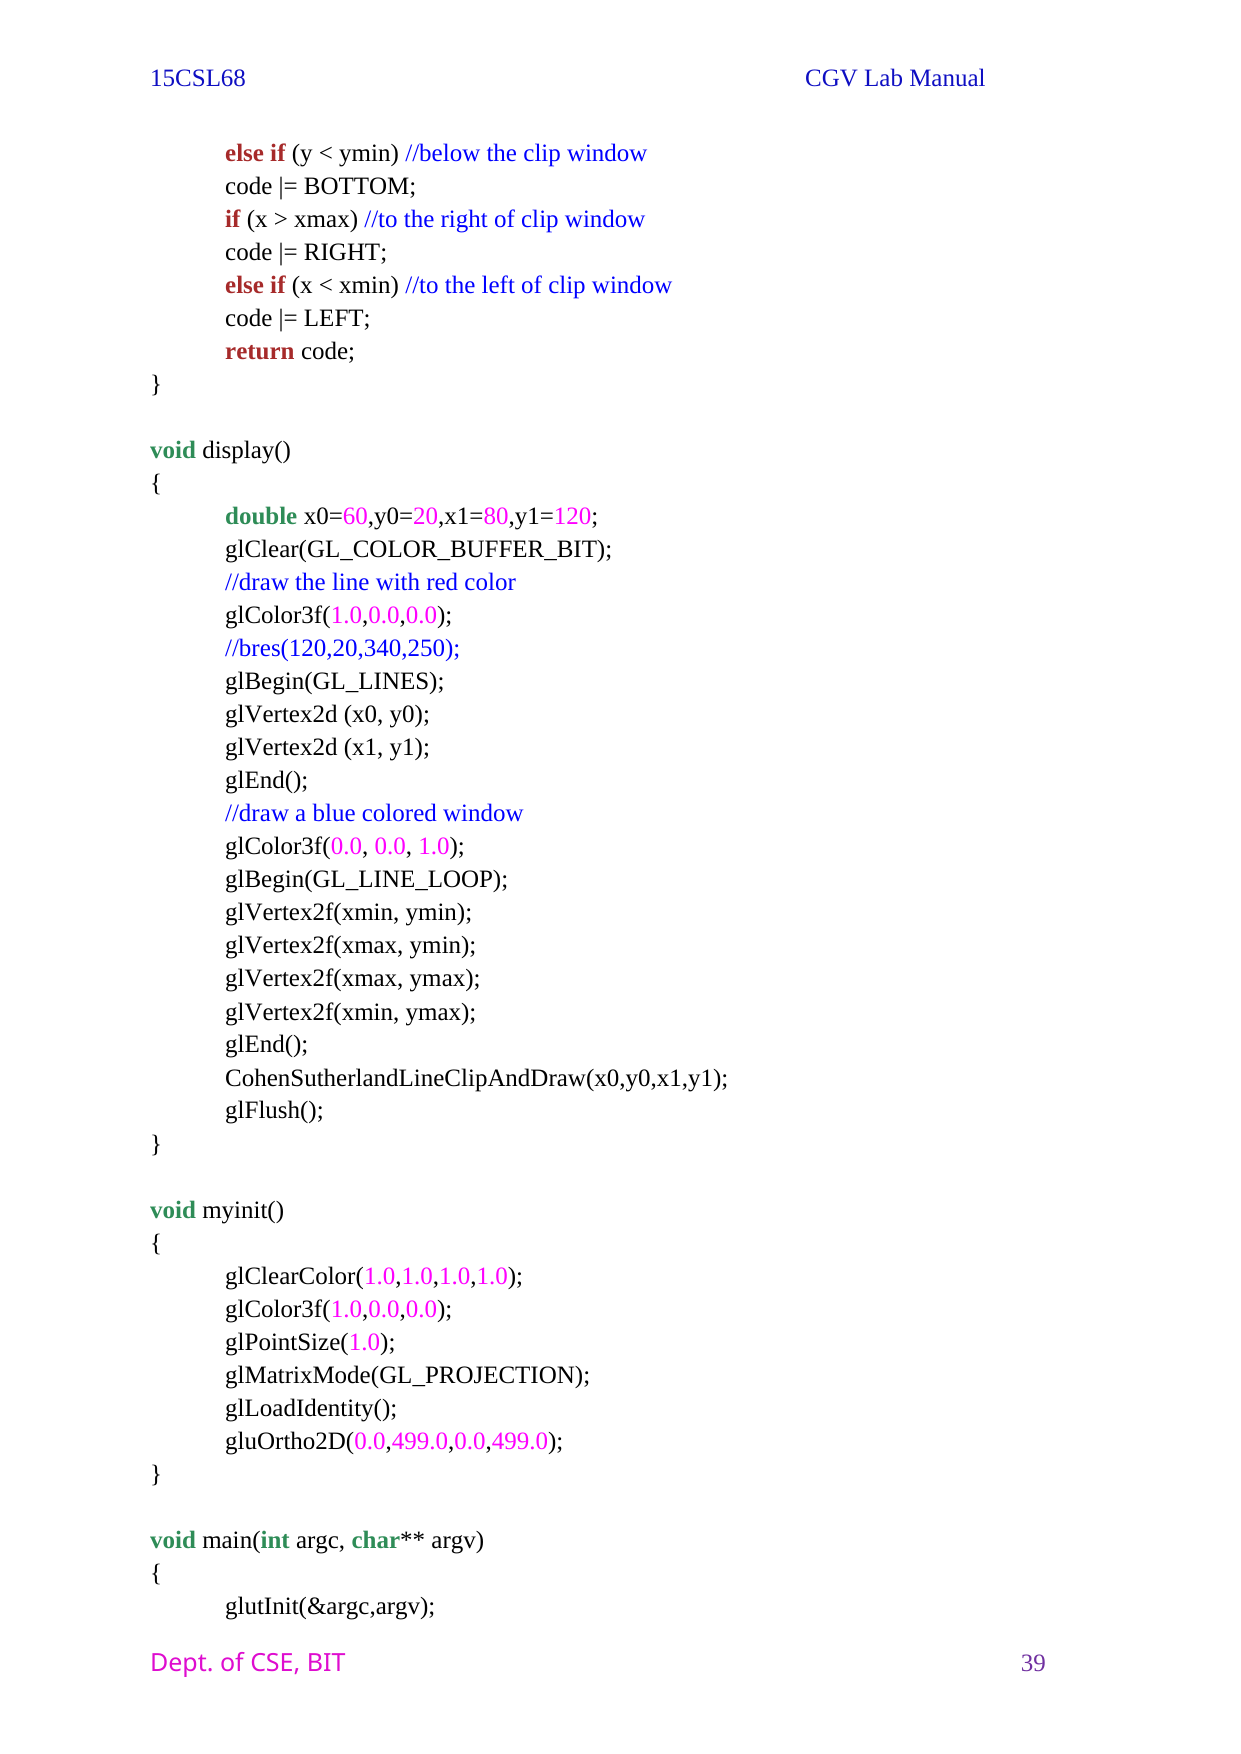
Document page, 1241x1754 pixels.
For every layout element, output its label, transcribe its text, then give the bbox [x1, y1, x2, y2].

text glFlush(); [225, 1096, 1165, 1124]
text glMatrixMode(GL_PROJECTION); [225, 1360, 1165, 1388]
text return code; [225, 336, 1165, 365]
text if (x > xmax) //to the right of clip window [225, 204, 1165, 233]
text code |= RIGHT; [225, 237, 1165, 266]
text { [150, 1558, 1165, 1587]
text glClear(GL_COLOR_BUFFER_BIT); [225, 534, 1165, 563]
text double x0=60,y0=20,x1=80,y1=120; [225, 501, 1165, 530]
text void main(int argc, char** argv) [150, 1525, 1165, 1554]
text glVertex2f(xmin, ymin); [225, 897, 1165, 926]
text glColor3f(0.0, 0.0, 1.0); [225, 831, 1165, 860]
text glVertex2f(xmax, ymax); [225, 963, 1165, 992]
text } [150, 1459, 1165, 1488]
text glBegin(GL_LINE_LOOP); [225, 864, 1165, 893]
text else if (y < ymin) //below the clip window [225, 138, 1165, 167]
text glVertex2d (x0, y0); [225, 699, 1165, 728]
text void myinit() [150, 1195, 1165, 1223]
text glVertex2f(xmax, ymin); [225, 931, 1165, 959]
text glLoadIdentity(); [225, 1393, 1165, 1422]
text code |= BOTTOM; [225, 171, 1165, 200]
text //bres(120,20,340,250); [225, 633, 1165, 662]
text glVertex2d (x1, y1); [225, 732, 1165, 761]
text glutInit(&argc,argv); [225, 1591, 1165, 1620]
text //draw the line with red color [225, 567, 1165, 596]
text glEnd(); [225, 765, 1165, 794]
text else if (x < xmin) //to the left of clip window [225, 270, 1165, 299]
text //draw a blue colored window [225, 798, 1165, 827]
text glColor3f(1.0,0.0,0.0); [225, 600, 1165, 629]
text glPointSize(1.0); [225, 1327, 1165, 1356]
text glEnd(); [225, 1029, 1165, 1058]
text CohenSutherlandLineClipAndDraw(x0,y0,x1,y1); [225, 1063, 1165, 1091]
text { [150, 1228, 1165, 1256]
text glClearColor(1.0,1.0,1.0,1.0); [225, 1261, 1165, 1289]
text void display() [150, 435, 1165, 464]
text glColor3f(1.0,0.0,0.0); [225, 1294, 1165, 1322]
text gluOrtho2D(0.0,499.0,0.0,499.0); [225, 1426, 1165, 1454]
text glBegin(GL_LINES); [225, 666, 1165, 695]
text code |= LEFT; [225, 303, 1165, 332]
text glVertex2f(xmin, ymax); [225, 997, 1165, 1025]
text } [150, 369, 1165, 398]
text } [150, 1129, 1165, 1157]
text { [150, 468, 1165, 497]
